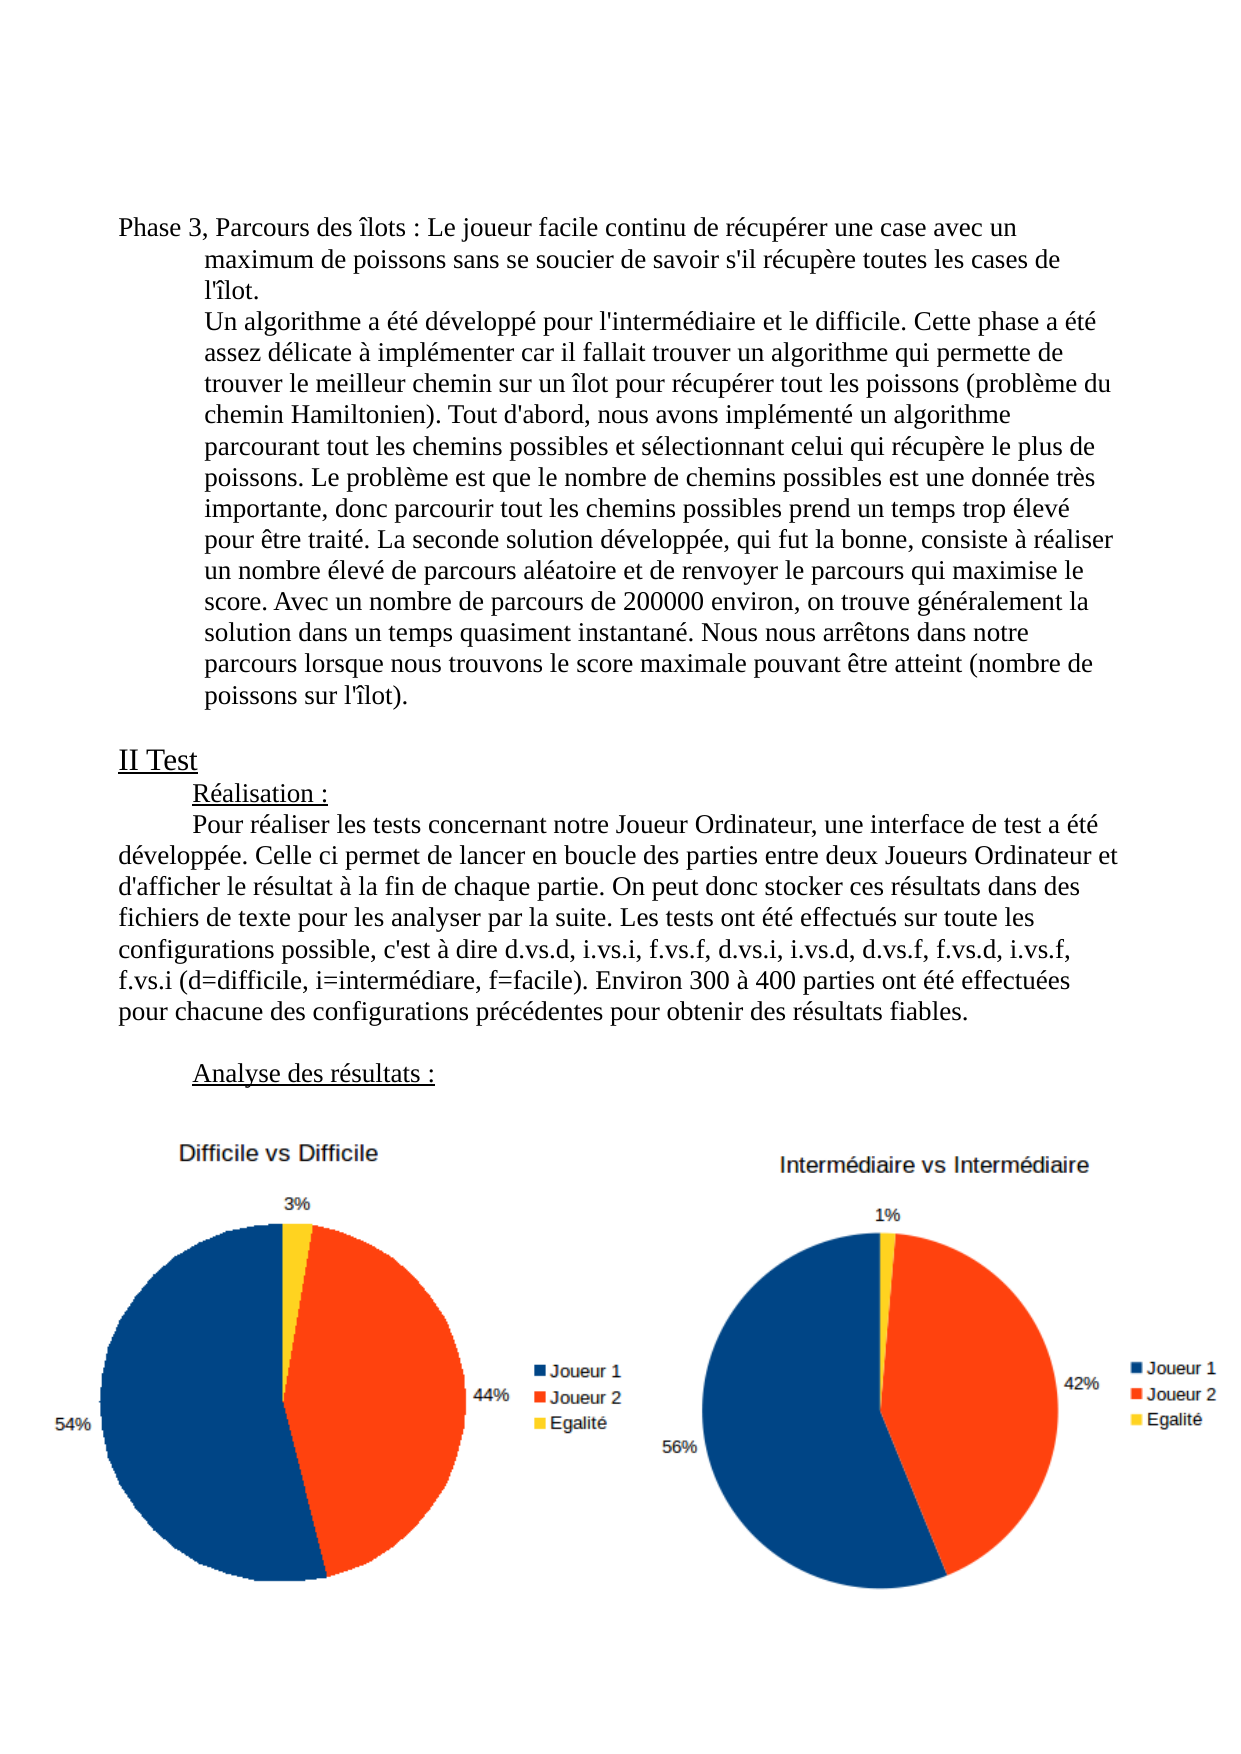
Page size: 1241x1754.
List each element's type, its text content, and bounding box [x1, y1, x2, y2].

picture [1, 1126, 1240, 1598]
text Un algorithme a été développé pour l'intermédiaire et le difficile. Cette phase a été assez délicate à implémenter car il fallait trouver un algorithme qui permette de trouver le meilleur chemin sur un îlot pour récupérer tout les poissons (problème du chemin Hamiltonien). Tout d'abord, nous avons implémenté un algorithme parcourant tout les chemins possibles et sélectionnant celui qui récupère le plus de poissons. Le problème est que le nombre de chemins possibles est une donnée très importante, donc parcourir tout les chemins possibles prend un temps trop élevé pour être traité. La seconde solution développée, qui fut la bonne, consiste à réaliser un nombre élevé de parcours aléatoire et de renvoyer le parcours qui maximise le score. Avec un nombre de parcours de 200000 environ, on trouve généralement la solution dans un temps quasiment instantané. Nous nous arrêtons dans notre parcours lorsque nous trouvons le score maximale pouvant être atteint (nombre de poissons sur l'îlot). [118, 305, 1122, 710]
text Réalisation : [118, 777, 1122, 808]
text II Test [118, 741, 1122, 777]
text Pour réaliser les tests concernant notre Joueur Ordinateur, une interface de test a été développée. Celle ci permet de lancer en boucle des parties entre deux Joueurs Ordinateur et d'afficher le résultat à la fin de chaque partie. On peut donc stocker ces résultats dans des fichiers de texte pour les analyser par la suite. Les tests ont été effectués sur toute les configurations possible, c'est à dire d.vs.d, i.vs.i, f.vs.f, d.vs.i, i.vs.d, d.vs.f, f.vs.d, i.vs.f, f.vs.i (d=difficile, i=intermédiare, f=facile). Environ 300 à 400 parties ont été effectuées pour chacune des configurations précédentes pour obtenir des résultats fiables. [118, 808, 1122, 1026]
text Phase 3, Parcours des îlots : Le joueur facile continu de récupérer une case avec un maximum de poissons sans se soucier de savoir s'il récupère toutes les cases de l'îlot. [118, 212, 1122, 305]
text Analyse des résultats : [118, 1057, 1122, 1088]
